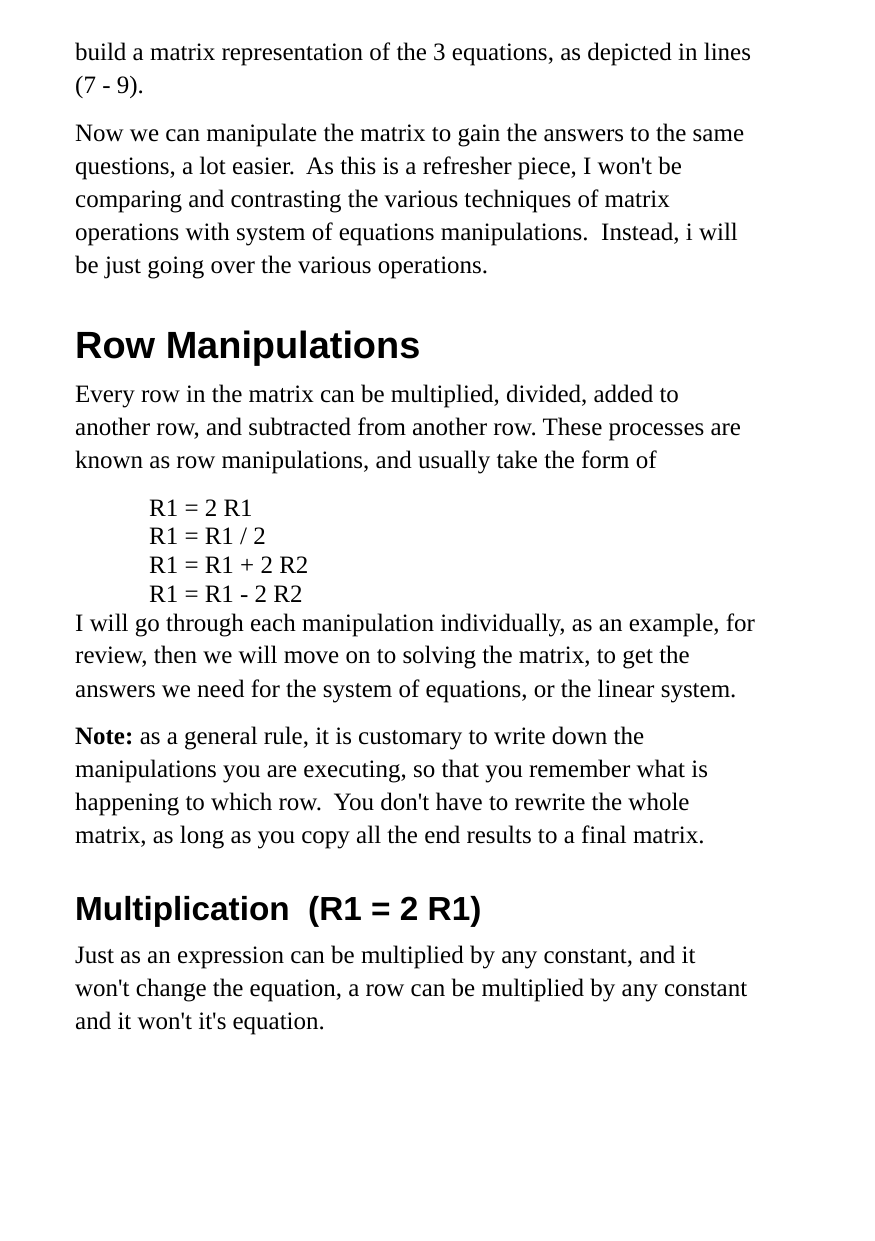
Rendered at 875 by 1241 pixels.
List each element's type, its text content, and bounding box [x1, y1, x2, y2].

text Just as an expression can be multiplied by any constant, and it won't change the equation, a row can be multiplied by any constant and it won't it's equation. [75, 940, 756, 1034]
text build a matrix representation of the 3 equations, as depicted in lines (7 - 9). [75, 37, 756, 99]
subtitle Multiplication (R1 = 2 R1) [75, 889, 756, 927]
text I will go through each manipulation individually, as an example, for review, then we will move on to solving the matrix, to get the answers we need for the system of equations, or the linear system. [75, 608, 756, 702]
subtitle Row Manipulations [75, 323, 756, 366]
text R1 = R1 + 2 R2 [149, 550, 756, 579]
text R1 = 2 R1 [149, 493, 756, 521]
text Note: as a general rule, it is customary to write down the manipulations you are executing, so that you remember what is happening to which row. You don't have to rewrite the whole matrix, as long as you copy all the end results to a final matrix. [75, 721, 756, 849]
text Now we can manipulate the matrix to gain the answers to the same questions, a lot easier. As this is a refresher piece, I won't be comparing and contrasting the various techniques of matrix operations with system of equations manipulations. Instead, i will be just going over the various operations. [75, 118, 756, 279]
text Every row in the matrix can be multiplied, divided, added to another row, and subtracted from another row. These processes are known as row manipulations, and usually take the form of [75, 379, 756, 474]
text R1 = R1 / 2 [149, 521, 756, 550]
text R1 = R1 - 2 R2 [149, 579, 756, 608]
